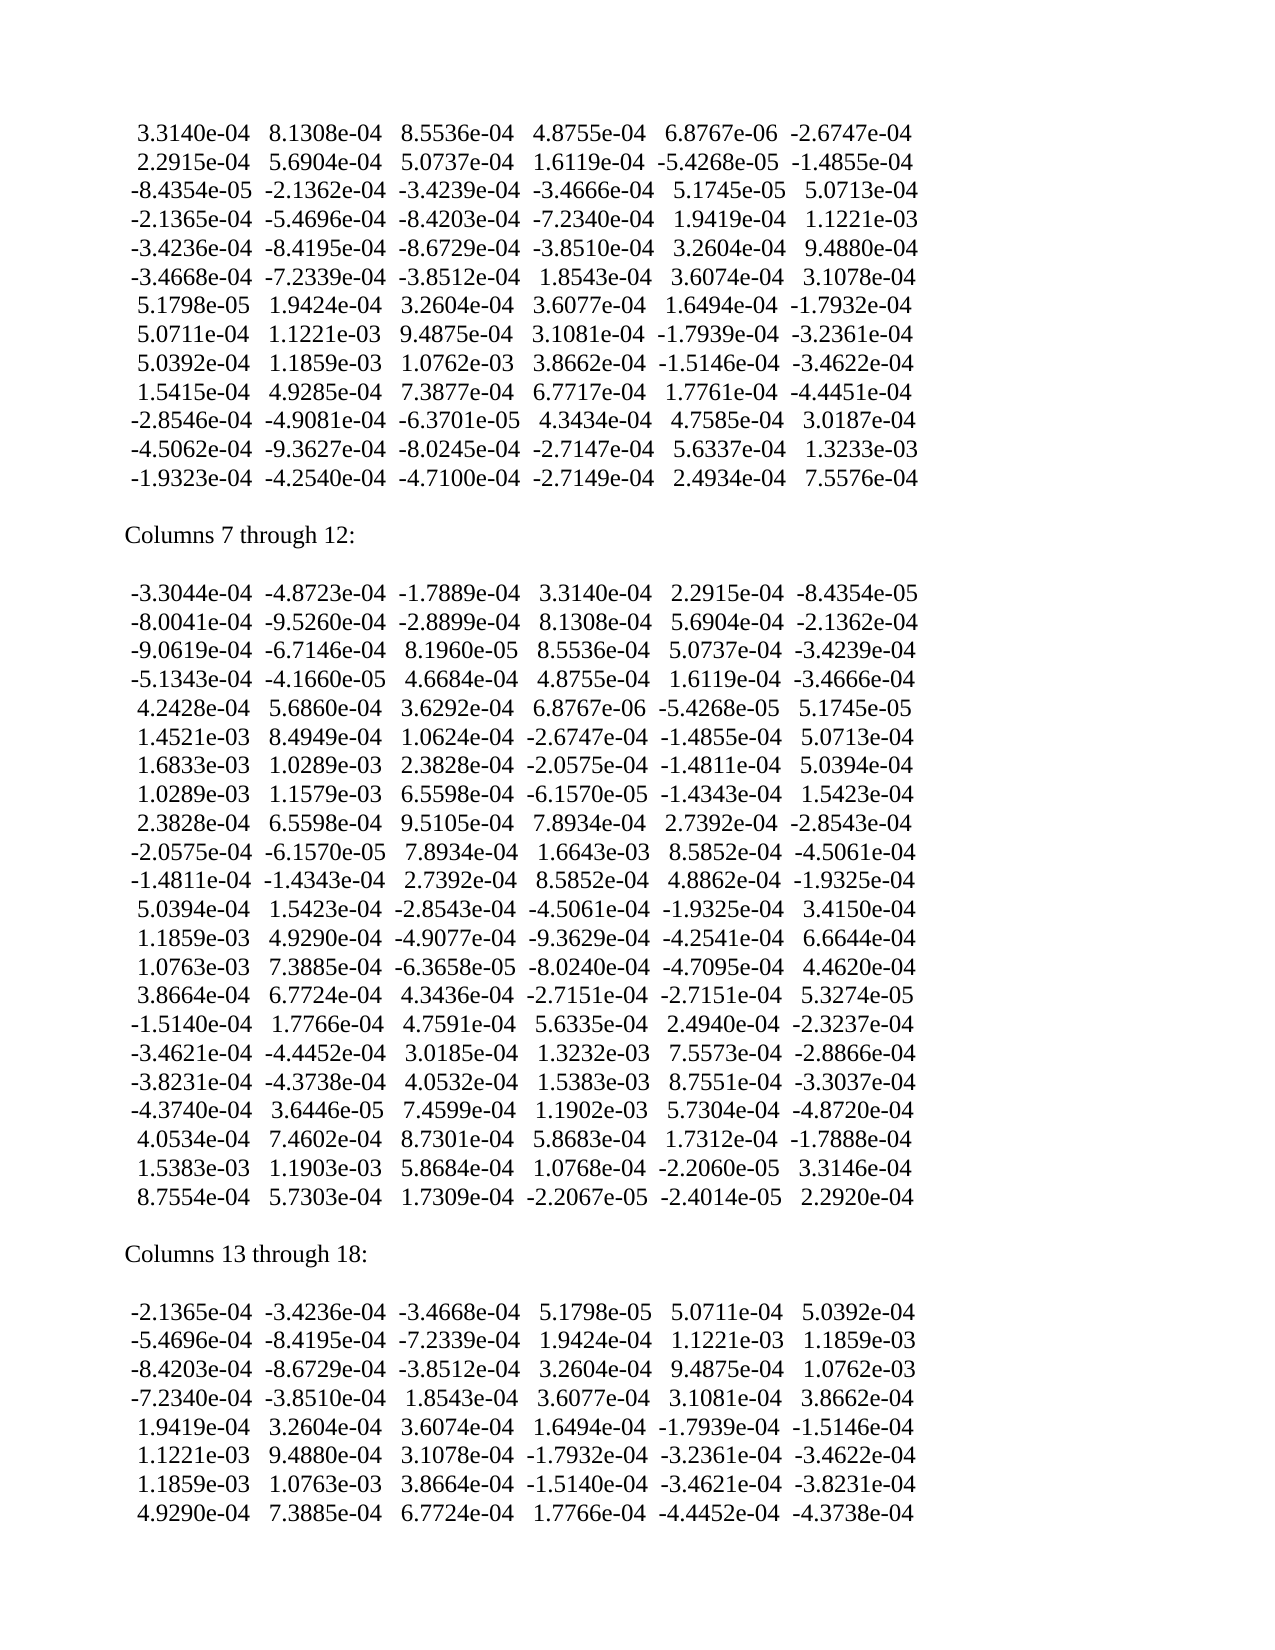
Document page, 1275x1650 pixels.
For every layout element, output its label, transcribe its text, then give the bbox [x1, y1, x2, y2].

text 3.3140e-04 8.1308e-04 8.5536e-04 4.8755e-04 6.8767e-06 -2.6747e-04 [118, 118, 1157, 147]
text 4.2428e-04 5.6860e-04 3.6292e-04 6.8767e-06 -5.4268e-05 5.1745e-05 [118, 693, 1157, 722]
text 2.2915e-04 5.6904e-04 5.0737e-04 1.6119e-04 -5.4268e-05 -1.4855e-04 [118, 147, 1157, 176]
text -2.8546e-04 -4.9081e-04 -6.3701e-05 4.3434e-04 4.7585e-04 3.0187e-04 [118, 406, 1157, 434]
text Columns 13 through 18: [118, 1239, 1157, 1268]
text -1.5140e-04 1.7766e-04 4.7591e-04 5.6335e-04 2.4940e-04 -2.3237e-04 [118, 1009, 1157, 1038]
text 8.7554e-04 5.7303e-04 1.7309e-04 -2.2067e-05 -2.4014e-05 2.2920e-04 [118, 1182, 1157, 1211]
text 1.9419e-04 3.2604e-04 3.6074e-04 1.6494e-04 -1.7939e-04 -1.5146e-04 [118, 1412, 1157, 1441]
text 1.1859e-03 1.0763e-03 3.8664e-04 -1.5140e-04 -3.4621e-04 -3.8231e-04 [118, 1469, 1157, 1498]
text -1.9323e-04 -4.2540e-04 -4.7100e-04 -2.7149e-04 2.4934e-04 7.5576e-04 [118, 463, 1157, 492]
text 4.0534e-04 7.4602e-04 8.7301e-04 5.8683e-04 1.7312e-04 -1.7888e-04 [118, 1124, 1157, 1153]
text -4.3740e-04 3.6446e-05 7.4599e-04 1.1902e-03 5.7304e-04 -4.8720e-04 [118, 1096, 1157, 1124]
text 1.0289e-03 1.1579e-03 6.5598e-04 -6.1570e-05 -1.4343e-04 1.5423e-04 [118, 779, 1157, 808]
text -5.4696e-04 -8.4195e-04 -7.2339e-04 1.9424e-04 1.1221e-03 1.1859e-03 [118, 1326, 1157, 1354]
text -8.4354e-05 -2.1362e-04 -3.4239e-04 -3.4666e-04 5.1745e-05 5.0713e-04 [118, 176, 1157, 204]
text -3.4668e-04 -7.2339e-04 -3.8512e-04 1.8543e-04 3.6074e-04 3.1078e-04 [118, 262, 1157, 291]
text 1.1859e-03 4.9290e-04 -4.9077e-04 -9.3629e-04 -4.2541e-04 6.6644e-04 [118, 923, 1157, 952]
text 1.4521e-03 8.4949e-04 1.0624e-04 -2.6747e-04 -1.4855e-04 5.0713e-04 [118, 722, 1157, 751]
text -3.4621e-04 -4.4452e-04 3.0185e-04 1.3232e-03 7.5573e-04 -2.8866e-04 [118, 1038, 1157, 1067]
text 5.1798e-05 1.9424e-04 3.2604e-04 3.6077e-04 1.6494e-04 -1.7932e-04 [118, 291, 1157, 319]
text -3.8231e-04 -4.3738e-04 4.0532e-04 1.5383e-03 8.7551e-04 -3.3037e-04 [118, 1067, 1157, 1096]
text -9.0619e-04 -6.7146e-04 8.1960e-05 8.5536e-04 5.0737e-04 -3.4239e-04 [118, 636, 1157, 664]
text 1.6833e-03 1.0289e-03 2.3828e-04 -2.0575e-04 -1.4811e-04 5.0394e-04 [118, 751, 1157, 779]
text -3.3044e-04 -4.8723e-04 -1.7889e-04 3.3140e-04 2.2915e-04 -8.4354e-05 [118, 578, 1157, 607]
text -3.4236e-04 -8.4195e-04 -8.6729e-04 -3.8510e-04 3.2604e-04 9.4880e-04 [118, 233, 1157, 262]
text 1.5415e-04 4.9285e-04 7.3877e-04 6.7717e-04 1.7761e-04 -4.4451e-04 [118, 377, 1157, 406]
text -5.1343e-04 -4.1660e-05 4.6684e-04 4.8755e-04 1.6119e-04 -3.4666e-04 [118, 664, 1157, 693]
text 2.3828e-04 6.5598e-04 9.5105e-04 7.8934e-04 2.7392e-04 -2.8543e-04 [118, 808, 1157, 837]
text 1.0763e-03 7.3885e-04 -6.3658e-05 -8.0240e-04 -4.7095e-04 4.4620e-04 [118, 952, 1157, 981]
text 3.8664e-04 6.7724e-04 4.3436e-04 -2.7151e-04 -2.7151e-04 5.3274e-05 [118, 981, 1157, 1009]
text -1.4811e-04 -1.4343e-04 2.7392e-04 8.5852e-04 4.8862e-04 -1.9325e-04 [118, 866, 1157, 894]
text 5.0394e-04 1.5423e-04 -2.8543e-04 -4.5061e-04 -1.9325e-04 3.4150e-04 [118, 894, 1157, 923]
text -2.1365e-04 -3.4236e-04 -3.4668e-04 5.1798e-05 5.0711e-04 5.0392e-04 [118, 1297, 1157, 1326]
text 5.0392e-04 1.1859e-03 1.0762e-03 3.8662e-04 -1.5146e-04 -3.4622e-04 [118, 348, 1157, 377]
text -8.0041e-04 -9.5260e-04 -2.8899e-04 8.1308e-04 5.6904e-04 -2.1362e-04 [118, 607, 1157, 636]
text 1.5383e-03 1.1903e-03 5.8684e-04 1.0768e-04 -2.2060e-05 3.3146e-04 [118, 1153, 1157, 1182]
text Columns 7 through 12: [118, 521, 1157, 549]
text -8.4203e-04 -8.6729e-04 -3.8512e-04 3.2604e-04 9.4875e-04 1.0762e-03 [118, 1354, 1157, 1383]
text -2.0575e-04 -6.1570e-05 7.8934e-04 1.6643e-03 8.5852e-04 -4.5061e-04 [118, 837, 1157, 866]
text 5.0711e-04 1.1221e-03 9.4875e-04 3.1081e-04 -1.7939e-04 -3.2361e-04 [118, 319, 1157, 348]
text -2.1365e-04 -5.4696e-04 -8.4203e-04 -7.2340e-04 1.9419e-04 1.1221e-03 [118, 204, 1157, 233]
text -7.2340e-04 -3.8510e-04 1.8543e-04 3.6077e-04 3.1081e-04 3.8662e-04 [118, 1383, 1157, 1412]
text -4.5062e-04 -9.3627e-04 -8.0245e-04 -2.7147e-04 5.6337e-04 1.3233e-03 [118, 434, 1157, 463]
text 4.9290e-04 7.3885e-04 6.7724e-04 1.7766e-04 -4.4452e-04 -4.3738e-04 [118, 1498, 1157, 1527]
text 1.1221e-03 9.4880e-04 3.1078e-04 -1.7932e-04 -3.2361e-04 -3.4622e-04 [118, 1441, 1157, 1469]
